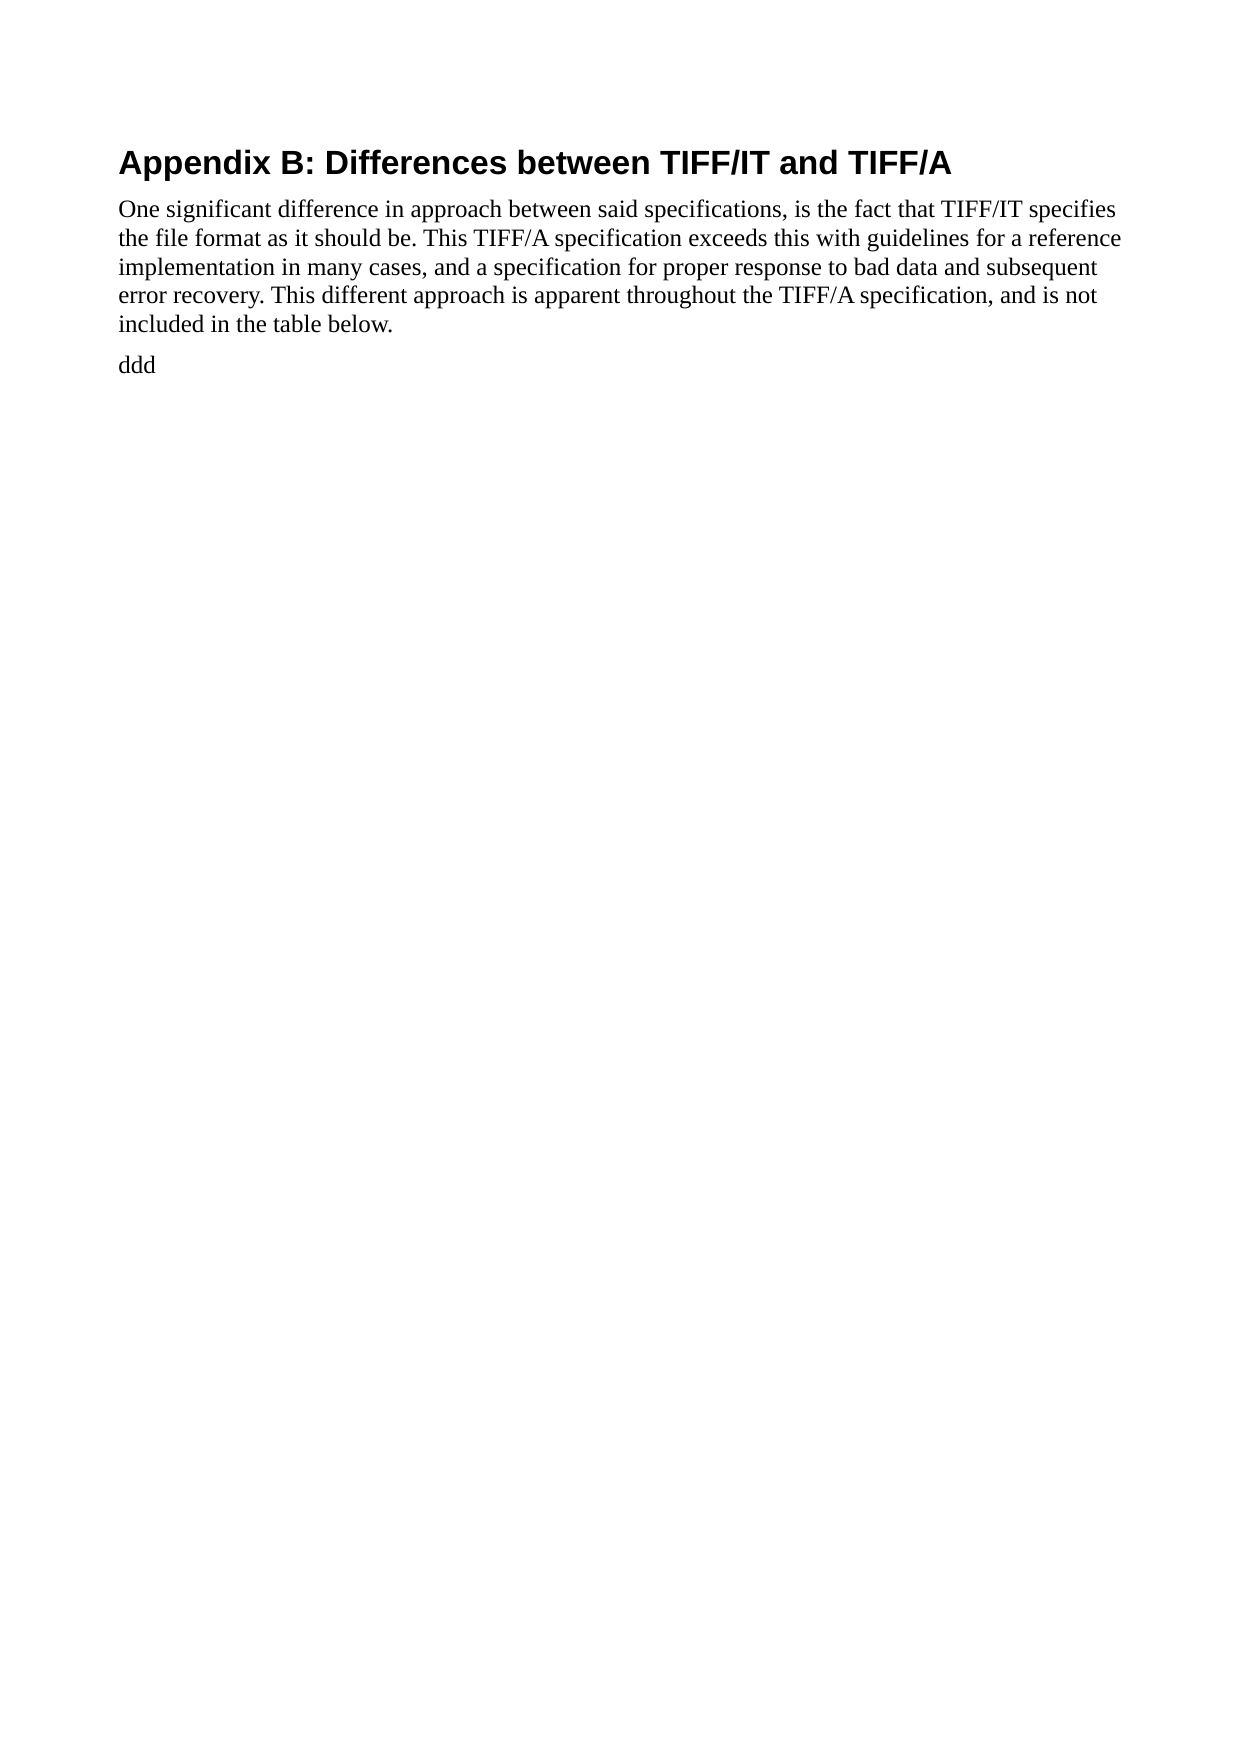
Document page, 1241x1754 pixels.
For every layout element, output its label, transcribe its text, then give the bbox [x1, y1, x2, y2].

subtitle Appendix B: Differences between TIFF/IT and TIFF/A [118, 143, 1122, 182]
text One significant difference in approach between said specifications, is the fact that TIFF/IT specifies the file format as it should be. This TIFF/A specification exceeds this with guidelines for a reference implementation in many cases, and a specification for proper response to bad data and subsequent error recovery. This different approach is apparent throughout the TIFF/A specification, and is not included in the table below. [118, 194, 1122, 338]
text ddd [118, 351, 1122, 379]
